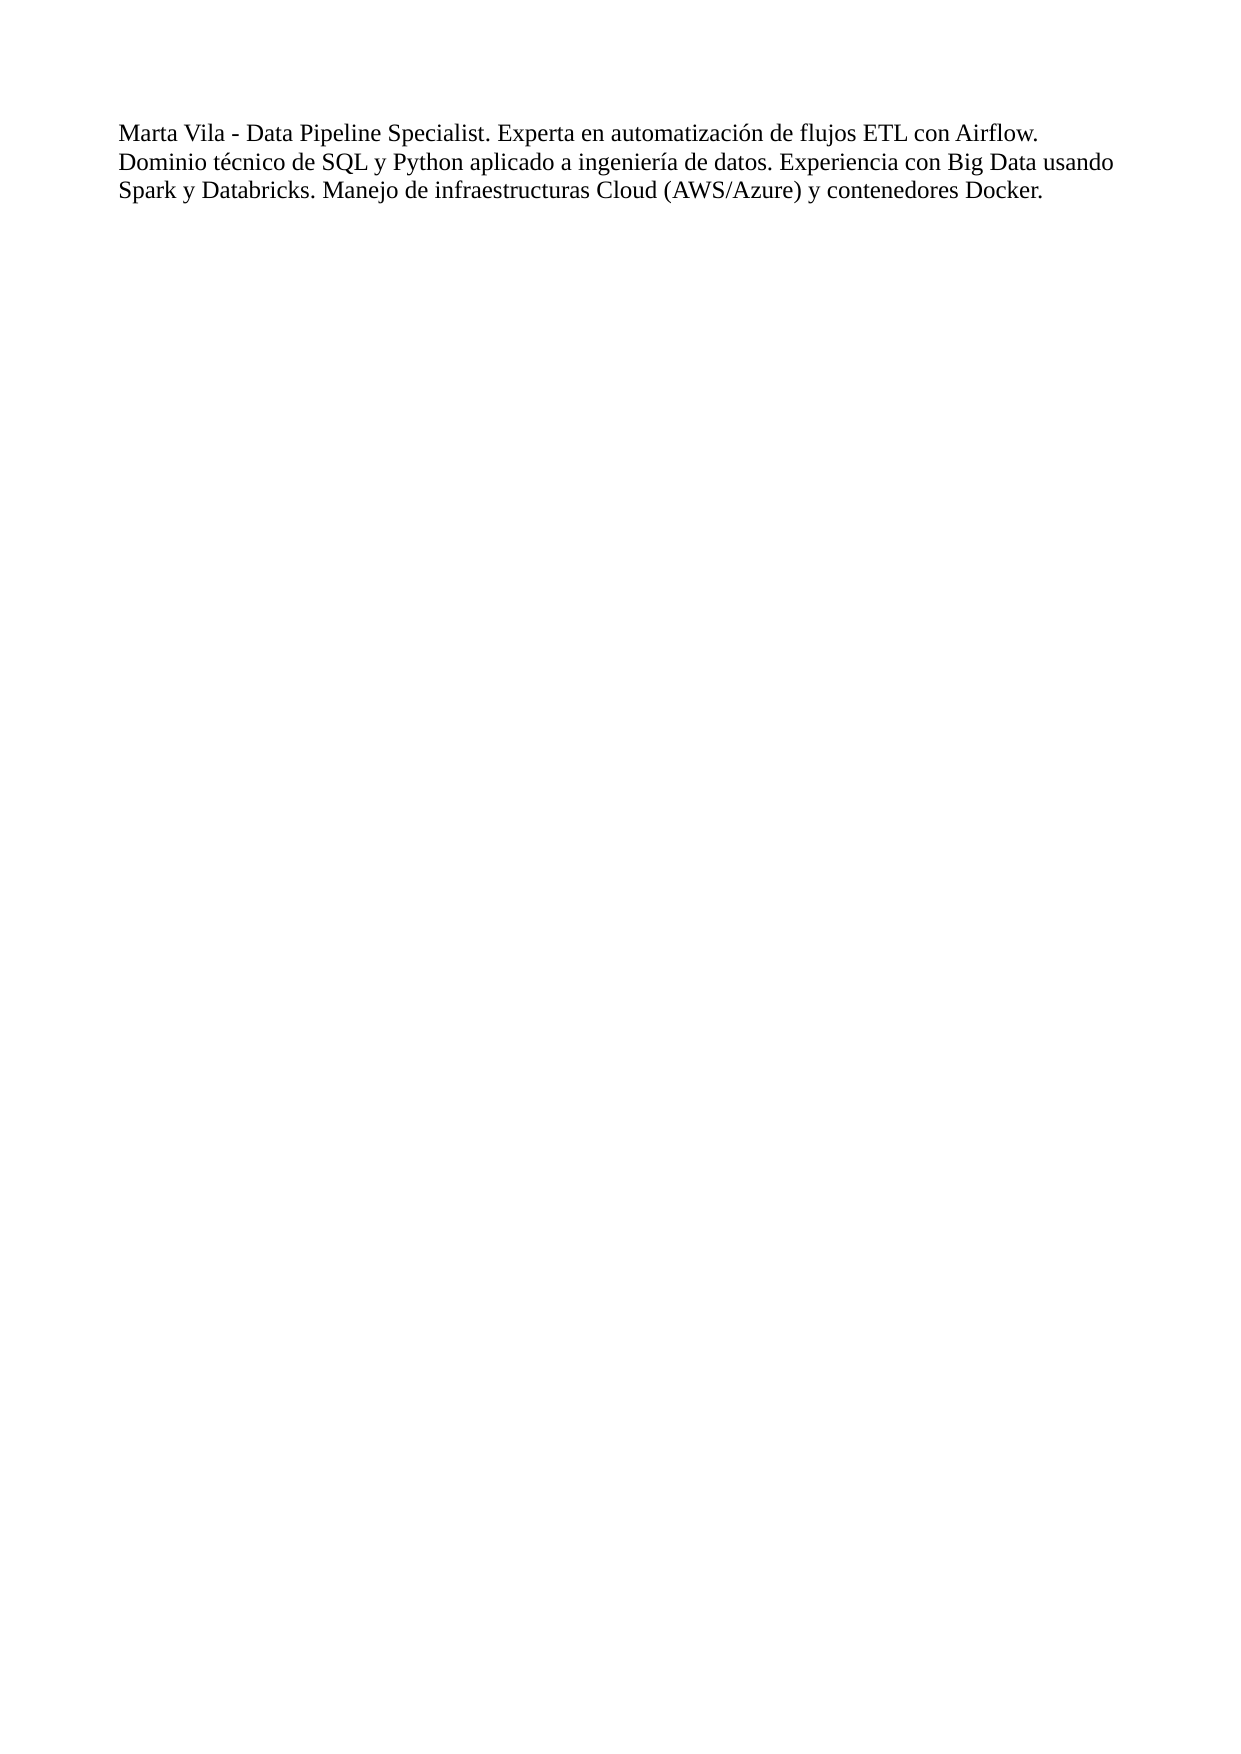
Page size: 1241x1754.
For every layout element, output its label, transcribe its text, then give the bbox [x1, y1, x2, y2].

text Marta Vila - Data Pipeline Specialist. Experta en automatización de flujos ETL con Airflow. Dominio técnico de SQL y Python aplicado a ingeniería de datos. Experiencia con Big Data usando Spark y Databricks. Manejo de infraestructuras Cloud (AWS/Azure) y contenedores Docker. [118, 118, 1122, 204]
